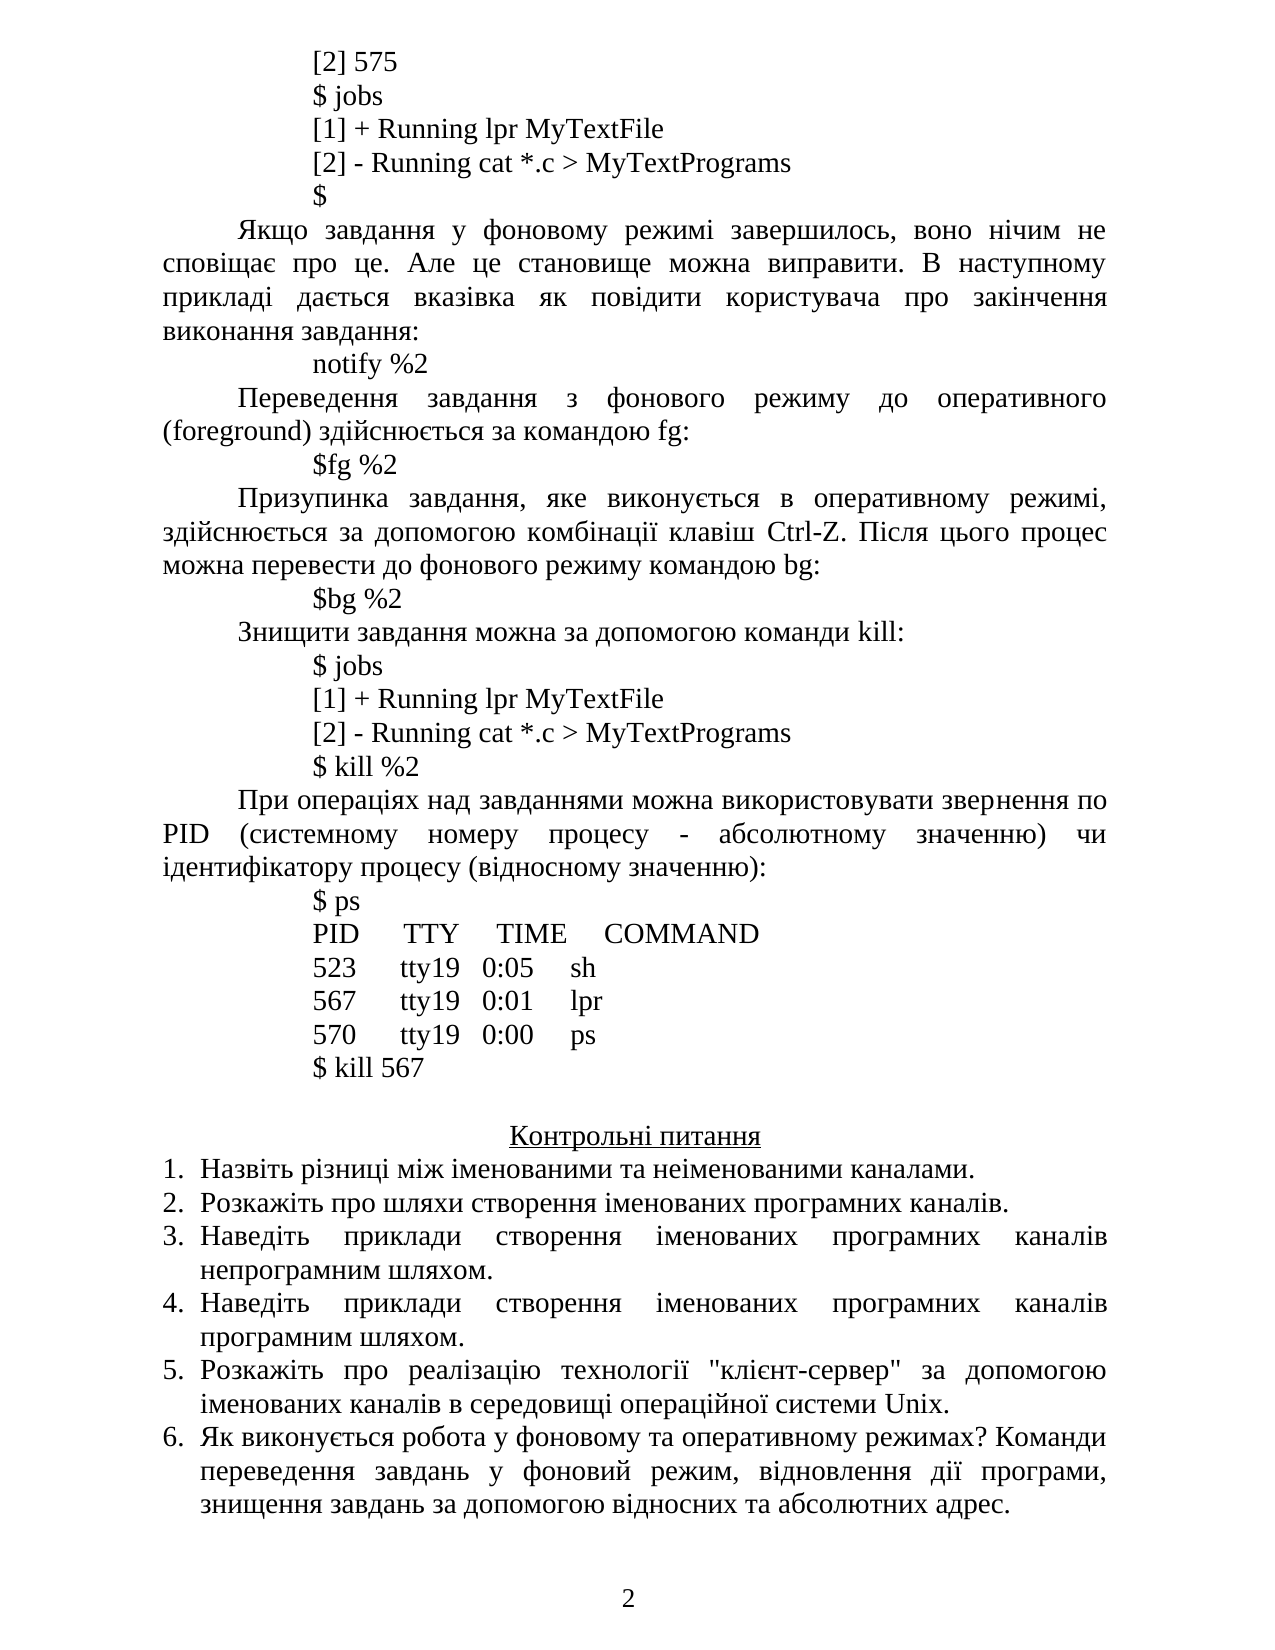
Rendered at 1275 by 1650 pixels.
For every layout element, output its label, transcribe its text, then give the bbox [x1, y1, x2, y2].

text Призупинка завдання, яке виконується в оперативному режимі, здійснюється за допомогою комбінації клавіш Ctrl-Z. Після цього процес можна перевести до фонового режиму командою bg: [162, 480, 1107, 581]
text 523 tty19 0:05 sh [162, 950, 1107, 983]
text $ kill 567 [162, 1051, 1107, 1084]
list Розкажіть про шляхи створення іменованих програмних ка­налів. [162, 1185, 1107, 1218]
text $ [237, 178, 1107, 212]
text [2] 575 [237, 44, 1107, 78]
text [2] - Running cat *.c > MyTextPrograms [237, 715, 1107, 749]
list Назвіть різниці між іменованими та неіменованими кана­лами. [162, 1151, 1107, 1185]
text Переведення завдання з фонового режиму до оперативного (foreground) здійснюється за командою fg: [162, 380, 1107, 447]
text [1] + Running lpr MyTextFile [237, 682, 1107, 715]
text notify %2 [162, 346, 1107, 380]
text Якщо завдання у фоновому режимі завершилось, воно нічим не сповіщає про це. Але це становище можна виправити. В наступному прикладі дається вказівка як повідити корис­тувача про закінчення виконання завдання: [162, 212, 1107, 346]
text $ jobs [237, 78, 1107, 111]
text [2] - Running cat *.c > MyTextPrograms [237, 145, 1107, 178]
text Контрольні питання [162, 1118, 1107, 1151]
list Розкажіть про реалізацію технології "клієнт-сервер" за допомогою іменованих каналів в середовищі операційної системи Unix. [162, 1352, 1107, 1419]
text 567 tty19 0:01 lpr [162, 983, 1107, 1017]
list Як виконується робота у фоновому та оперативному режимах? Команди переведення завдань у фоновий режим, відновлення дії програми, знищення завдань за допомогою відносних та абсолютних адрес. [162, 1419, 1107, 1520]
text При операціях над завданнями можна використовувати звер­нення по PID (системному номеру процесу - абсолютному значенню) чи ідентифікатору процесу (відносному значенню): [162, 782, 1107, 883]
text $ kill %2 [237, 749, 1107, 782]
text 570 tty19 0:00 ps [162, 1017, 1107, 1051]
text $bg %2 [162, 581, 1107, 614]
text $ ps [162, 883, 1107, 916]
text $fg %2 [162, 447, 1107, 480]
text Знищити завдання можна за допомогою команди kill: [162, 614, 1107, 648]
text $ jobs [237, 648, 1107, 682]
text PID TTY TIME COMMAND [162, 916, 1107, 950]
text [1] + Running lpr MyTextFile [237, 111, 1107, 145]
list Наведіть приклади створення іменованих програмних кана­лів непрограмним шляхом. [162, 1218, 1107, 1285]
list Наведіть приклади створення іменованих програмних кана­лів програмним шляхом. [162, 1285, 1107, 1352]
